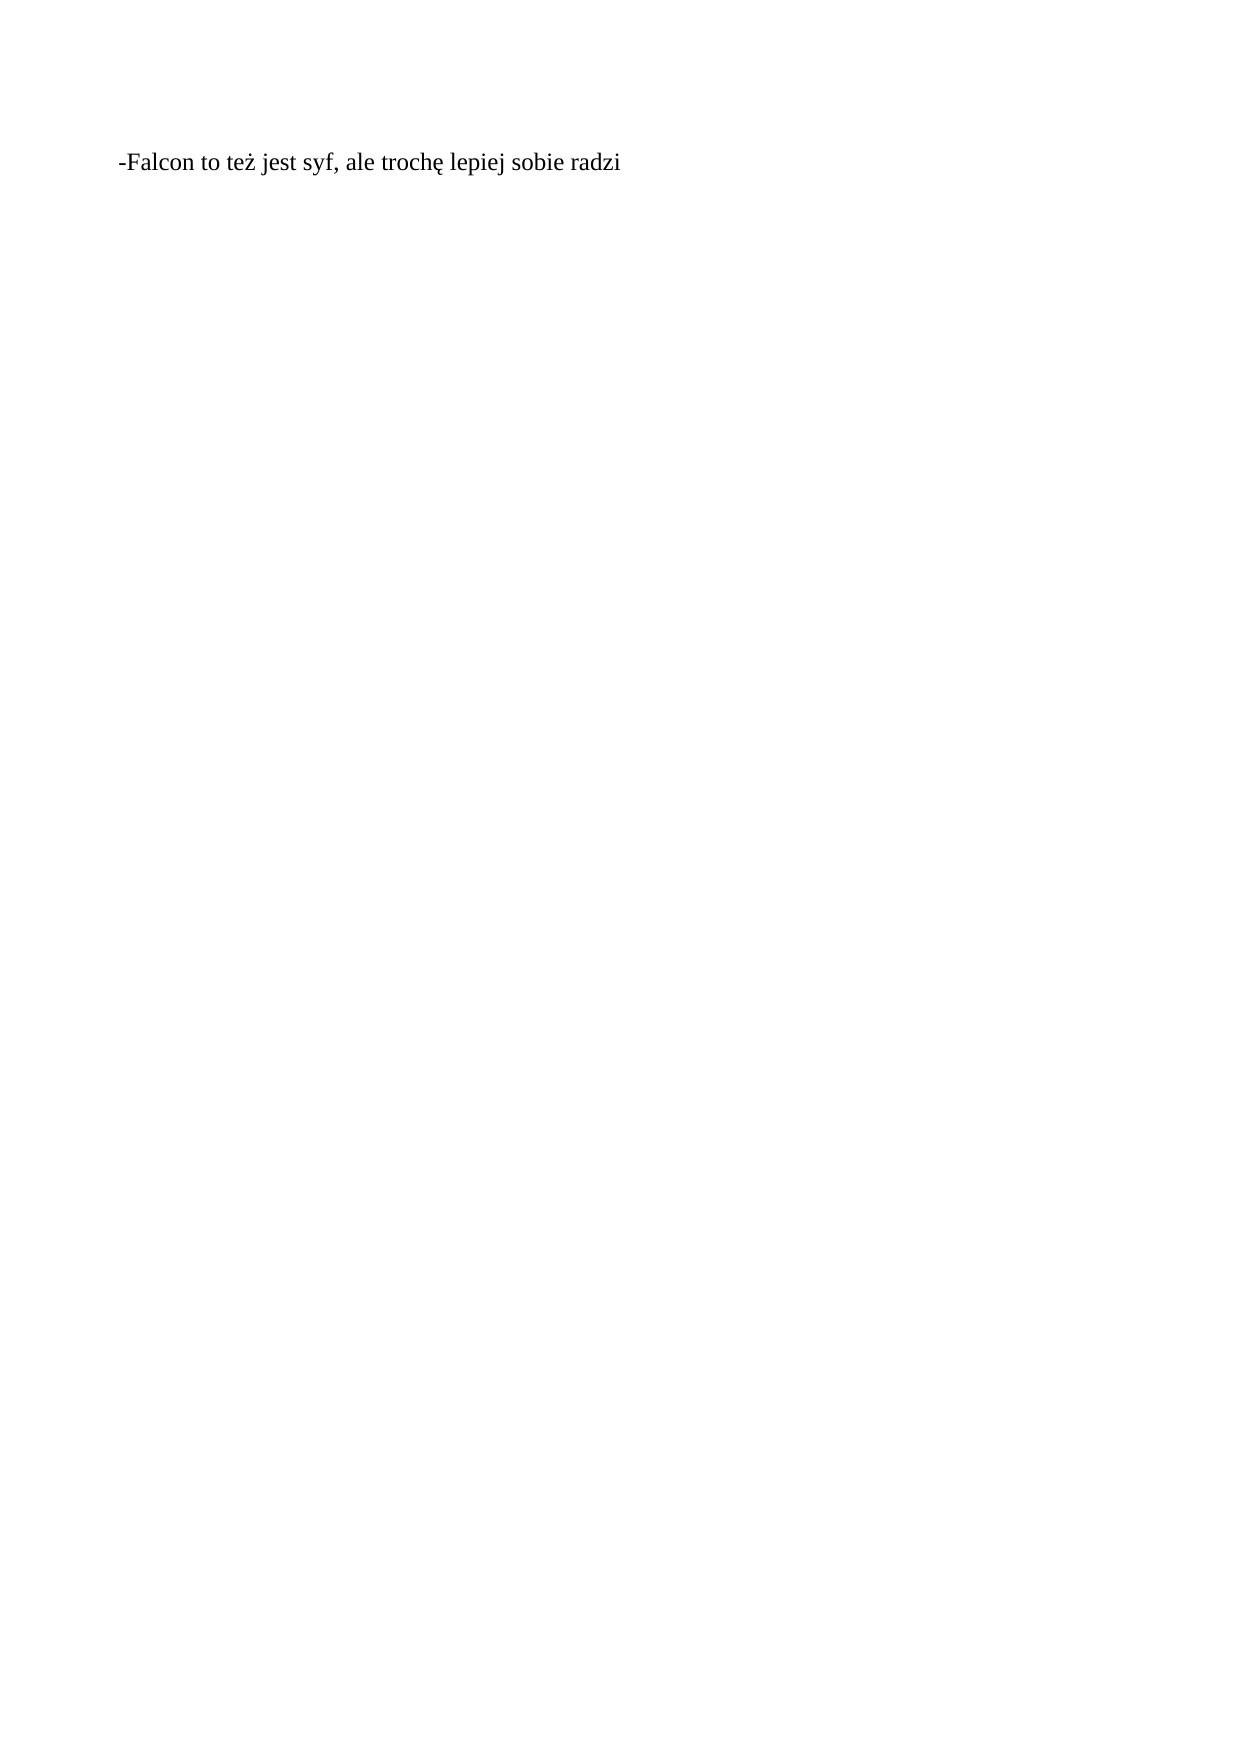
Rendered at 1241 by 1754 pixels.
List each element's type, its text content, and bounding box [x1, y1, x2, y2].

text -Falcon to też jest syf, ale trochę lepiej sobie radzi [118, 147, 1122, 176]
